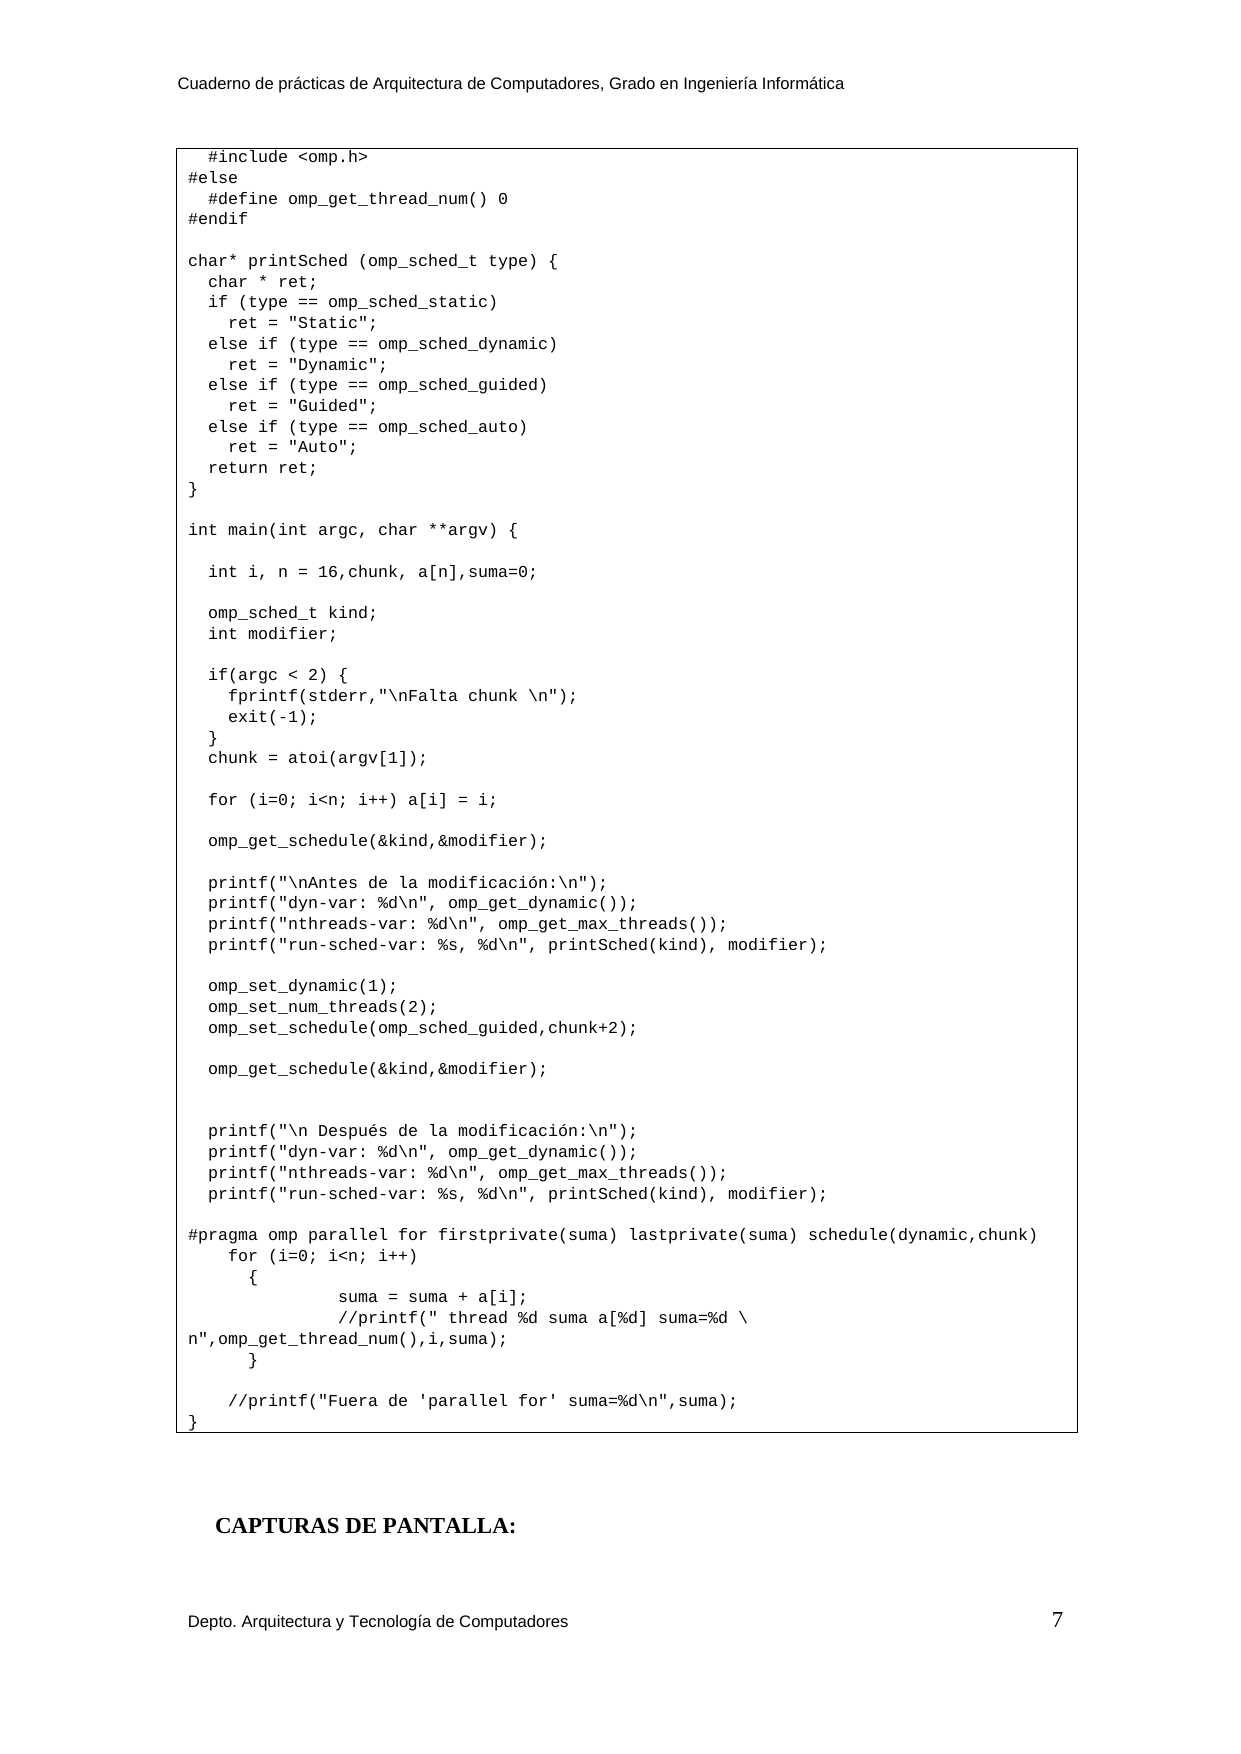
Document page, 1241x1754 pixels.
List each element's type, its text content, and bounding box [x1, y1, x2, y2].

text CAPTURAS DE PANTALLA: [215, 1512, 1063, 1538]
table_header #include <omp.h> #else #define omp_get_thread_num() 0 #endif char* printSched (omp_sched_t type) { char * ret; if (type == omp_sched_static) ret = "Static"; else if (type == omp_sched_dynamic) ret = "Dynamic"; else if (type == omp_sched_guided) ret = "Guided"; else if (type == omp_sched_auto) ret = "Auto"; return ret; } int main(int argc, char **argv) { int i, n = 16,chunk, a[n],suma=0; omp_sched_t kind; int modifier; if(argc < 2) { fprintf(stderr,"\nFalta chunk \n"); exit(-1); } chunk = atoi(argv[1]); for (i=0; i<n; i++) a[i] = i; omp_get_schedule(&kind,&modifier); printf("\nAntes de la modificación:\n"); printf("dyn-var: %d\n", omp_get_dynamic()); printf("nthreads-var: %d\n", omp_get_max_threads()); printf("run-sched-var: %s, %d\n", printSched(kind), modifier); omp_set_dynamic(1); omp_set_num_threads(2); omp_set_schedule(omp_sched_guided,chunk+2); omp_get_schedule(&kind,&modifier); printf("\n Después de la modificación:\n"); printf("dyn-var: %d\n", omp_get_dynamic()); printf("nthreads-var: %d\n", omp_get_max_threads()); printf("run-sched-var: %s, %d\n", printSched(kind), modifier); #pragma omp parallel for firstprivate(suma) lastprivate(suma) schedule(dynamic,chunk) for (i=0; i<n; i++) { suma = suma + a[i]; //printf(" thread %d suma a[%d] suma=%d \n",omp_get_thread_num(),i,suma); } //printf("Fuera de 'parallel for' suma=%d\n",suma); } [177, 149, 1077, 1432]
